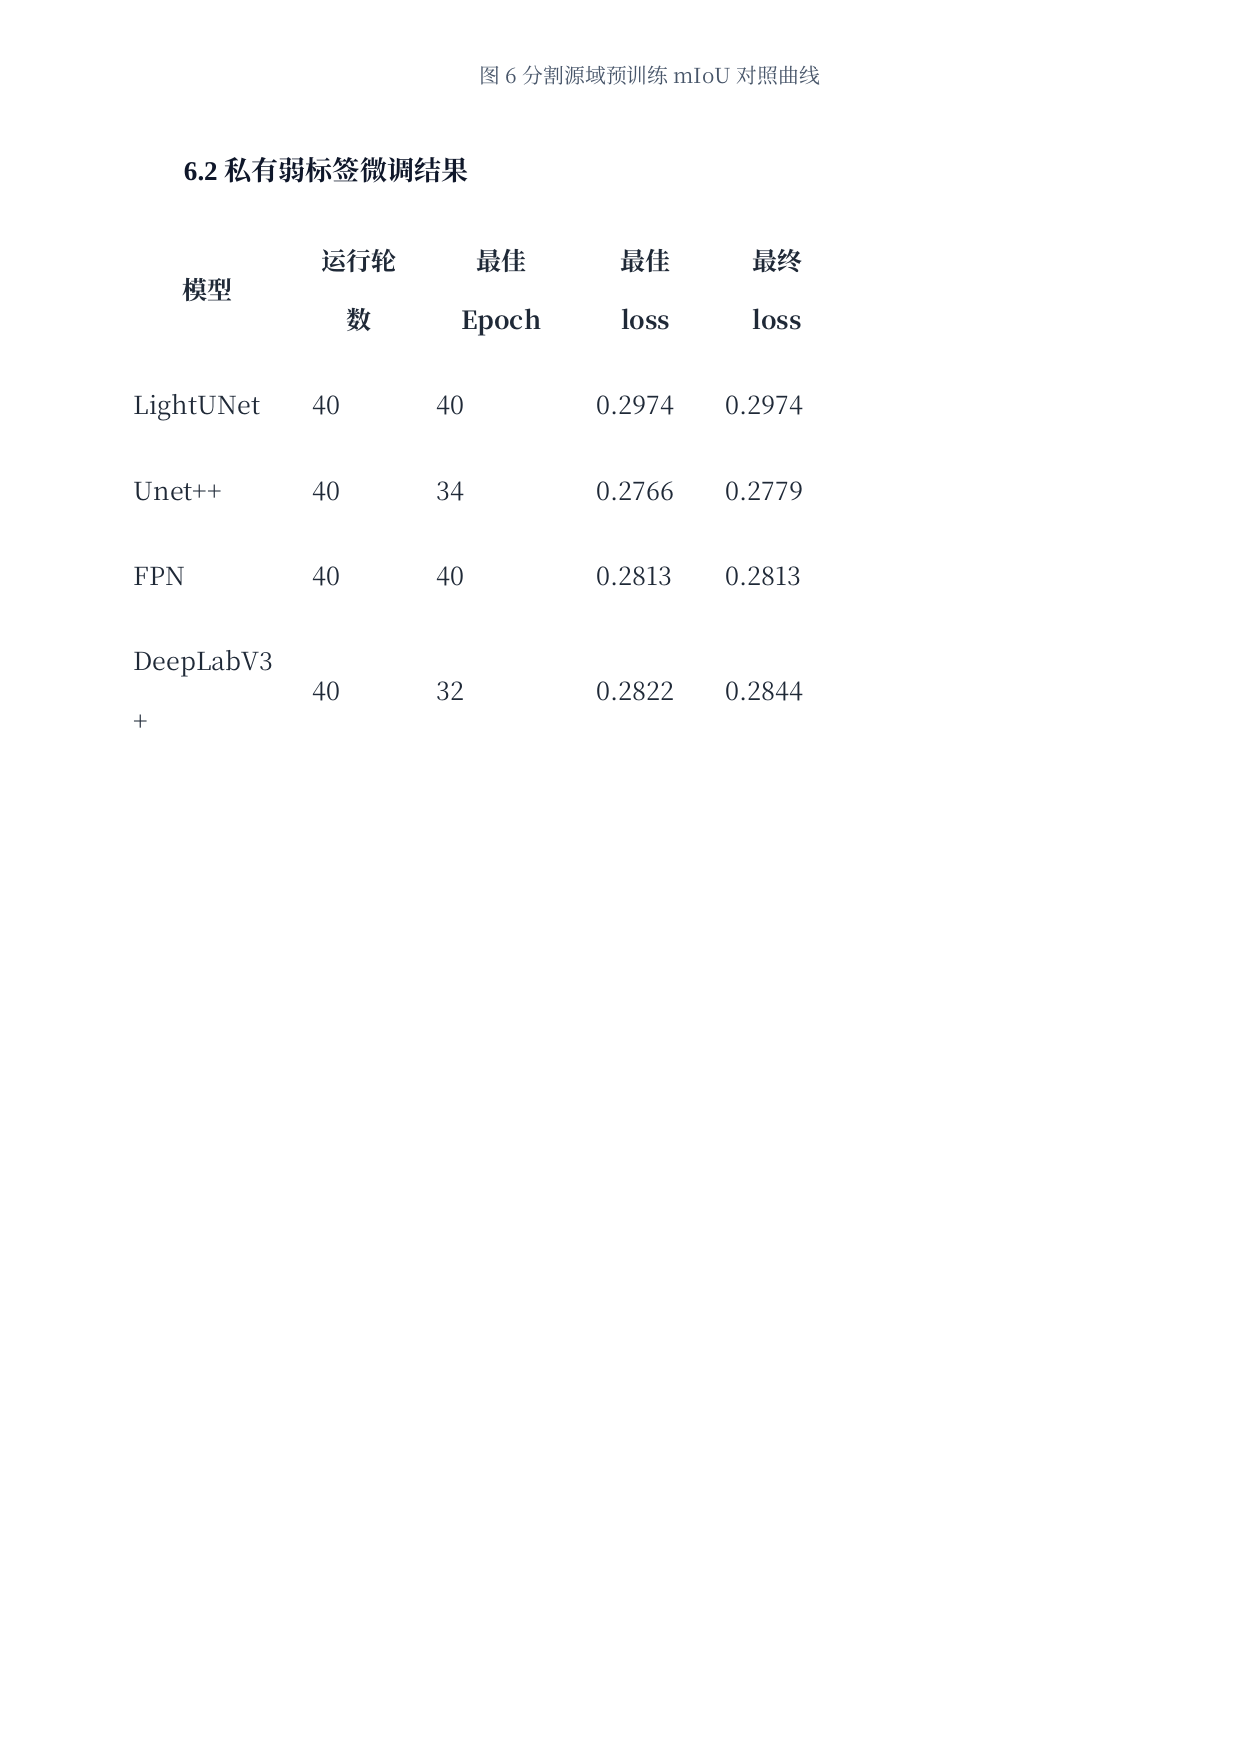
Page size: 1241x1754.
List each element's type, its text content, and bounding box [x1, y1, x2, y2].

table_cell 40 [297, 370, 421, 456]
table_cell Unet++ [118, 456, 297, 541]
table_cell LightUNet [118, 370, 297, 456]
table_cell 40 [297, 627, 421, 771]
subtitle 6.2 私有弱标签微调结果 [184, 149, 1116, 188]
table_header 最佳 loss [581, 226, 710, 370]
table_cell 0.2844 [710, 627, 844, 771]
table_cell 0.2813 [581, 541, 710, 627]
table_cell DeepLabV3+ [118, 627, 297, 771]
table_header 运行轮数 [297, 226, 421, 370]
table_header 模型 [118, 226, 297, 370]
table_cell 34 [421, 456, 581, 541]
table_cell FPN [118, 541, 297, 627]
table_cell 0.2974 [581, 370, 710, 456]
table_header 最佳 Epoch [421, 226, 581, 370]
table_cell 0.2779 [710, 456, 844, 541]
table_cell 32 [421, 627, 581, 771]
table_cell 40 [297, 456, 421, 541]
text 图 6 分割源域预训练 mIoU 对照曲线 [146, 59, 1153, 89]
table_cell 0.2822 [581, 627, 710, 771]
table_header 最终 loss [710, 226, 844, 370]
table_cell 0.2974 [710, 370, 844, 456]
table_cell 40 [421, 541, 581, 627]
table_cell 0.2813 [710, 541, 844, 627]
table_cell 40 [297, 541, 421, 627]
table_cell 0.2766 [581, 456, 710, 541]
table_cell 40 [421, 370, 581, 456]
